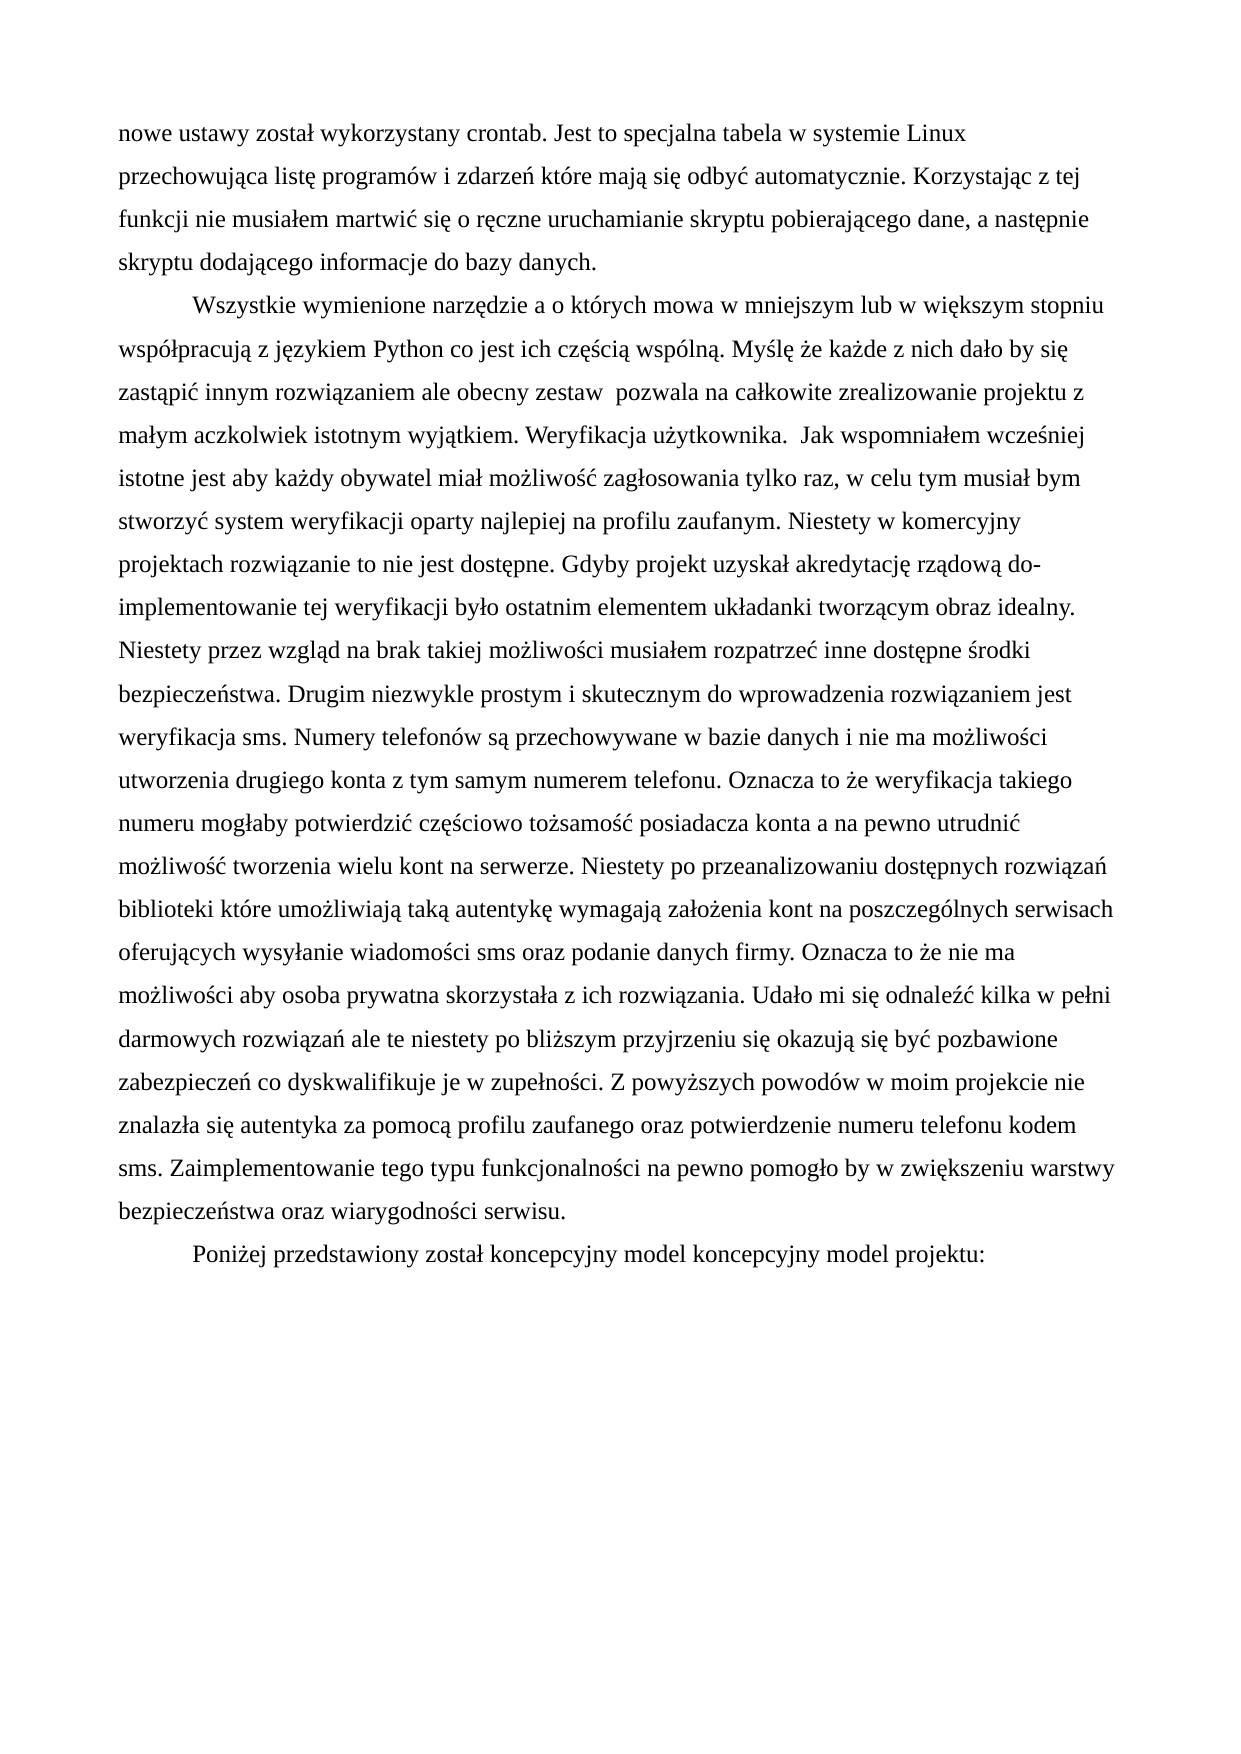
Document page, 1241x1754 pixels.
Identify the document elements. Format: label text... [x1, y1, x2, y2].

text nowe ustawy został wykorzystany crontab. Jest to specjalna tabela w systemie Linux przechowująca listę programów i zdarzeń które mają się odbyć automatycznie. Korzystając z tej funkcji nie musiałem martwić się o ręczne uruchamianie skryptu pobierającego dane, a następnie skryptu dodającego informacje do bazy danych. [118, 118, 1122, 276]
text Poniżej przedstawiony został koncepcyjny model koncepcyjny model projektu: [118, 1239, 1122, 1268]
text Wszystkie wymienione narzędzie a o których mowa w mniejszym lub w większym stopniu współpracują z językiem Python co jest ich częścią wspólną. Myślę że każde z nich dało by się zastąpić innym rozwiązaniem ale obecny zestaw pozwala na całkowite zrealizowanie projektu z małym aczkolwiek istotnym wyjątkiem. Weryfikacja użytkownika. Jak wspomniałem wcześniej istotne jest aby każdy obywatel miał możliwość zagłosowania tylko raz, w celu tym musiał bym stworzyć system weryfikacji oparty najlepiej na profilu zaufanym. Niestety w komercyjny projektach rozwiązanie to nie jest dostępne. Gdyby projekt uzyskał akredytację rządową do-implementowanie tej weryfikacji było ostatnim elementem układanki tworzącym obraz idealny. Niestety przez wzgląd na brak takiej możliwości musiałem rozpatrzeć inne dostępne środki bezpieczeństwa. Drugim niezwykle prostym i skutecznym do wprowadzenia rozwiązaniem jest weryfikacja sms. Numery telefonów są przechowywane w bazie danych i nie ma możliwości utworzenia drugiego konta z tym samym numerem telefonu. Oznacza to że weryfikacja takiego numeru mogłaby potwierdzić częściowo tożsamość posiadacza konta a na pewno utrudnić możliwość tworzenia wielu kont na serwerze. Niestety po przeanalizowaniu dostępnych rozwiązań biblioteki które umożliwiają taką autentykę wymagają założenia kont na poszczególnych serwisach oferujących wysyłanie wiadomości sms oraz podanie danych firmy. Oznacza to że nie ma możliwości aby osoba prywatna skorzystała z ich rozwiązania. Udało mi się odnaleźć kilka w pełni darmowych rozwiązań ale te niestety po bliższym przyjrzeniu się okazują się być pozbawione zabezpieczeń co dyskwalifikuje je w zupełności. Z powyższych powodów w moim projekcie nie znalazła się autentyka za pomocą profilu zaufanego oraz potwierdzenie numeru telefonu kodem sms. Zaimplementowanie tego typu funkcjonalności na pewno pomogło by w zwiększeniu warstwy bezpieczeństwa oraz wiarygodności serwisu. [118, 291, 1122, 1225]
